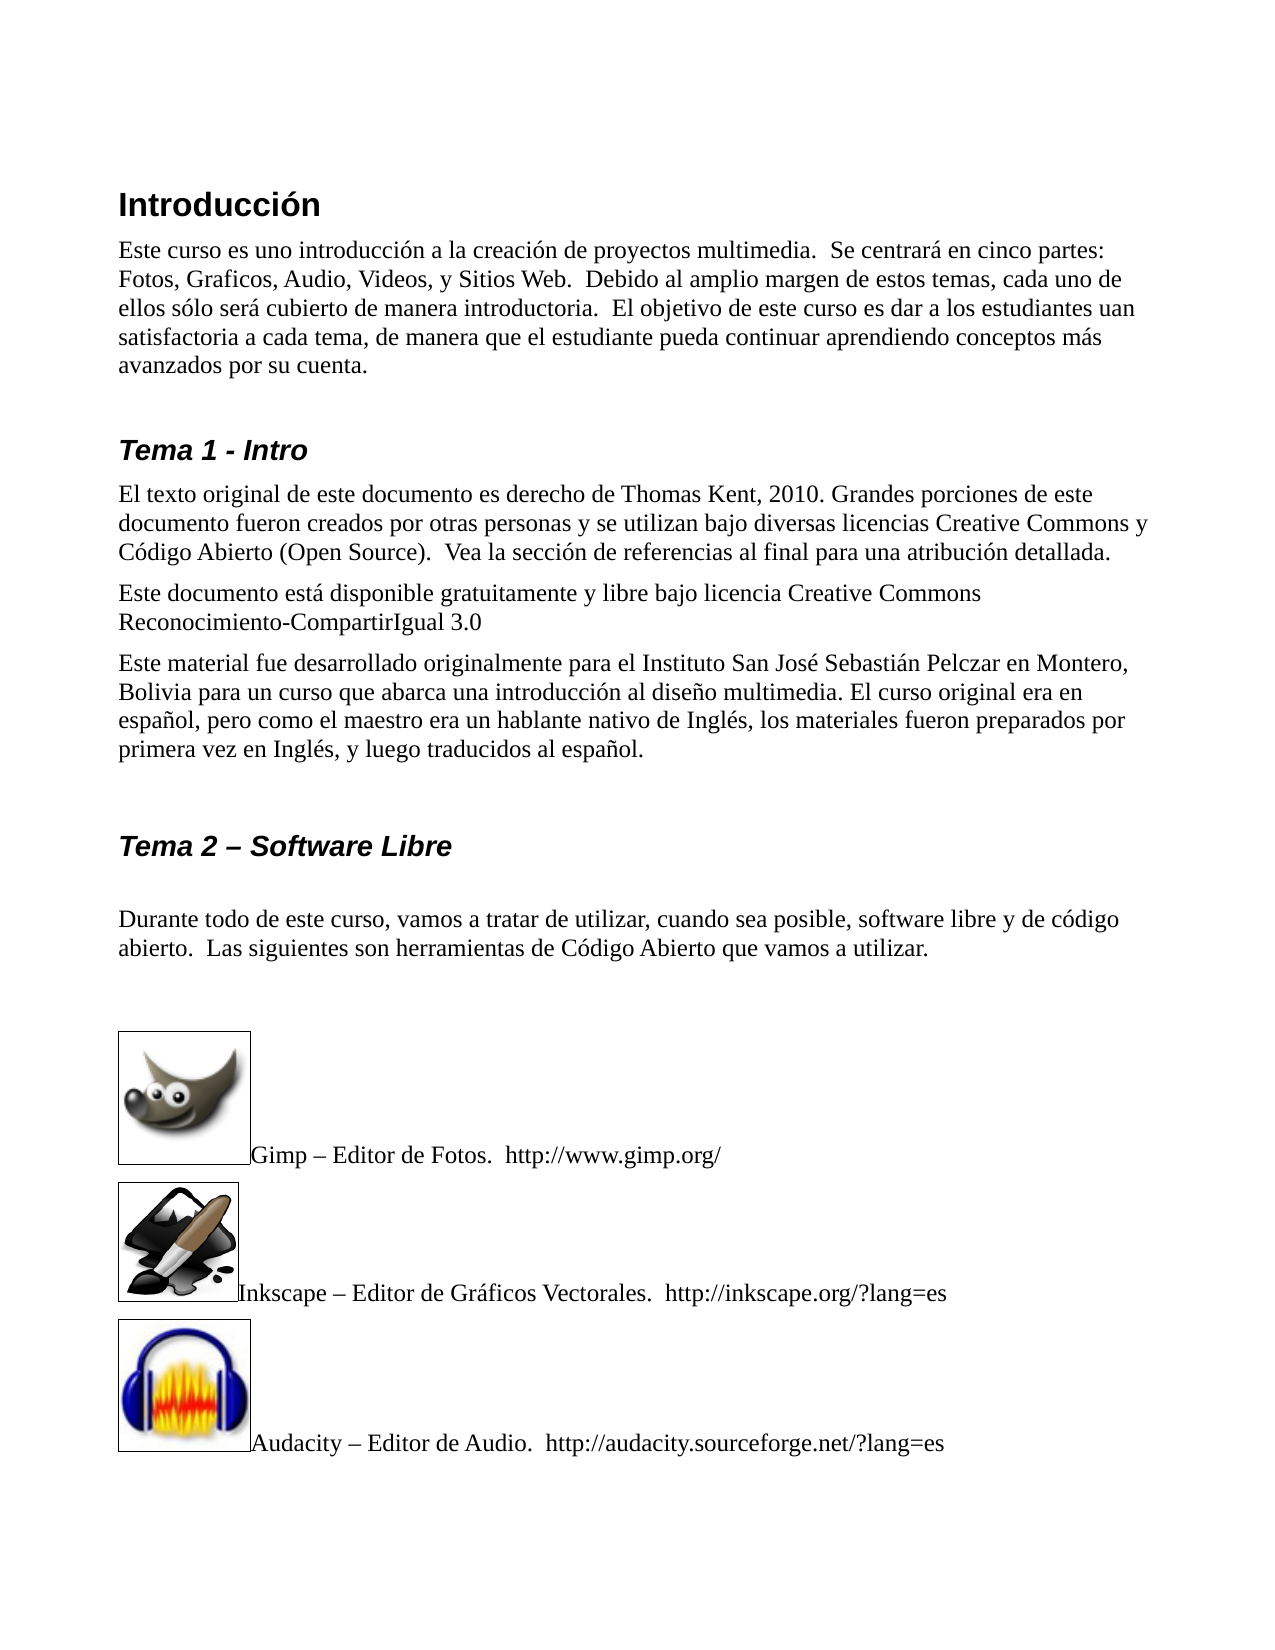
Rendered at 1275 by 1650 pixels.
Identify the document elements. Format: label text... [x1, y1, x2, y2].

text Durante todo de este curso, vamos a tratar de utilizar, cuando sea posible, software libre y de código abierto. Las siguientes son herramientas de Código Abierto que vamos a utilizar. [118, 904, 1157, 961]
subtitle Tema 2 – Software Libre [118, 829, 1157, 863]
text Este curso es uno introducción a la creación de proyectos multimedia. Se centrará en cinco partes: Fotos, Graficos, Audio, Videos, y Sitios Web. Debido al amplio margen de estos temas, cada uno de ellos sólo será cubierto de manera introductoria. El objetivo de este curso es dar a los estudiantes uan satisfactoria a cada tema, de manera que el estudiante pueda continuar aprendiendo conceptos más avanzados por su cuenta. [118, 236, 1157, 379]
text Gimp – Editor de Fotos. http://www.gimp.org/ [118, 1031, 1157, 1169]
picture [119, 1183, 238, 1301]
text Audacity – Editor de Audio. http://audacity.sourceforge.net/?lang=es [118, 1319, 1157, 1457]
subtitle Tema 1 - Intro [118, 433, 1157, 467]
text El texto original de este documento es derecho de Thomas Kent, 2010. Grandes porciones de este documento fueron creados por otras personas y se utilizan bajo diversas licencias Creative Commons y Código Abierto (Open Source). Vea la sección de referencias al final para una atribución detallada. [118, 479, 1157, 565]
text Inkscape – Editor de Gráficos Vectorales. http://inkscape.org/?lang=es [118, 1182, 1157, 1307]
text Este material fue desarrollado originalmente para el Instituto San José Sebastián Pelczar en Montero, Bolivia para un curso que abarca una introducción al diseño multimedia. El curso original era en español, pero como el maestro era un hablante nativo de Inglés, los materiales fueron preparados por primera vez en Inglés, y luego traducidos al español. [118, 648, 1157, 763]
picture [119, 1320, 250, 1451]
subtitle Introducción [118, 184, 1157, 223]
picture [119, 1032, 250, 1164]
text Este documento está disponible gratuitamente y libre bajo licencia Creative Commons Reconocimiento-CompartirIgual 3.0 [118, 578, 1157, 635]
